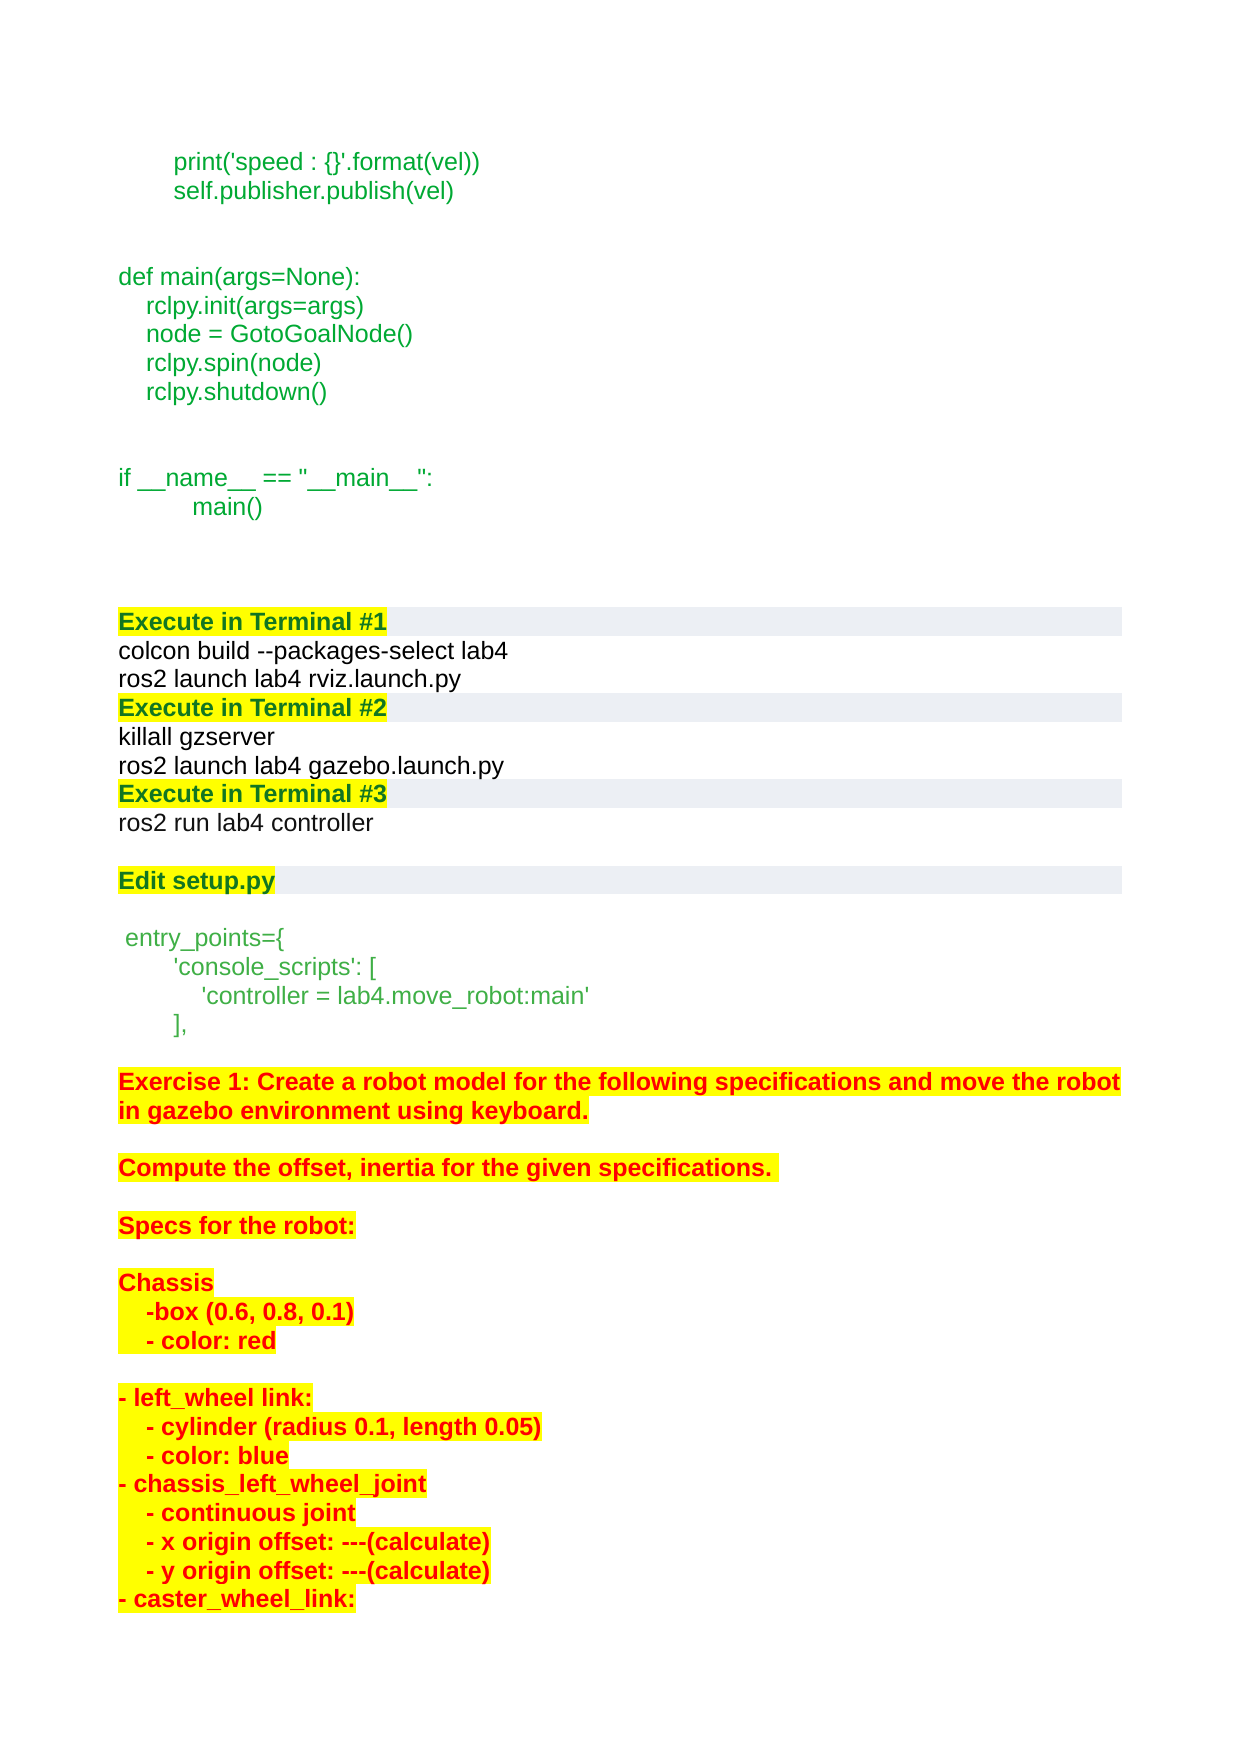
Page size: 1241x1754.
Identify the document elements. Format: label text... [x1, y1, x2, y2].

text killall gzserver [118, 722, 1122, 751]
text Execute in Terminal #3 [118, 779, 1122, 808]
text Chassis [118, 1268, 1122, 1297]
text ], [118, 1009, 1122, 1038]
text ros2 launch lab4 gazebo.launch.py [118, 751, 1122, 779]
text Execute in Terminal #2 [118, 693, 1122, 722]
text - x origin offset: ---(calculate) [118, 1527, 1122, 1556]
text 'controller = lab4.move_robot:main' [118, 981, 1122, 1009]
text colcon build --packages-select lab4 [118, 636, 1122, 664]
text 'console_scripts': [ [118, 952, 1122, 981]
text - left_wheel link: [118, 1383, 1122, 1412]
text ros2 launch lab4 rviz.launch.py [118, 664, 1122, 693]
text entry_points={ [118, 923, 1122, 952]
text ros2 run lab4 controller [118, 808, 1122, 837]
text if __name__ == "__main__": [118, 463, 1122, 492]
text -box (0.6, 0.8, 0.1) [118, 1297, 1122, 1326]
text rclpy.shutdown() [118, 377, 1122, 406]
text - y origin offset: ---(calculate) [118, 1556, 1122, 1584]
text - caster_wheel_link: [118, 1584, 1122, 1613]
text Edit setup.py [118, 866, 1122, 894]
text Specs for the robot: [118, 1211, 1122, 1239]
text rclpy.init(args=args) [118, 291, 1122, 319]
text main() [118, 492, 1122, 521]
text - color: blue [118, 1441, 1122, 1469]
text - cylinder (radius 0.1, length 0.05) [118, 1412, 1122, 1441]
text def main(args=None): [118, 262, 1122, 291]
text Exercise 1: Create a robot model for the following specifications and move the robot in gazebo environment using keyboard. [118, 1067, 1122, 1124]
text self.publisher.publish(vel) [118, 176, 1122, 204]
text - color: red [118, 1326, 1122, 1354]
text Compute the offset, inertia for the given specifications. [118, 1153, 1122, 1182]
text print('speed : {}'.format(vel)) [118, 147, 1122, 176]
text - chassis_left_wheel_joint [118, 1469, 1122, 1498]
text rclpy.spin(node) [118, 348, 1122, 377]
text node = GotoGoalNode() [118, 319, 1122, 348]
text Execute in Terminal #1 [118, 607, 1122, 636]
text - continuous joint [118, 1498, 1122, 1527]
